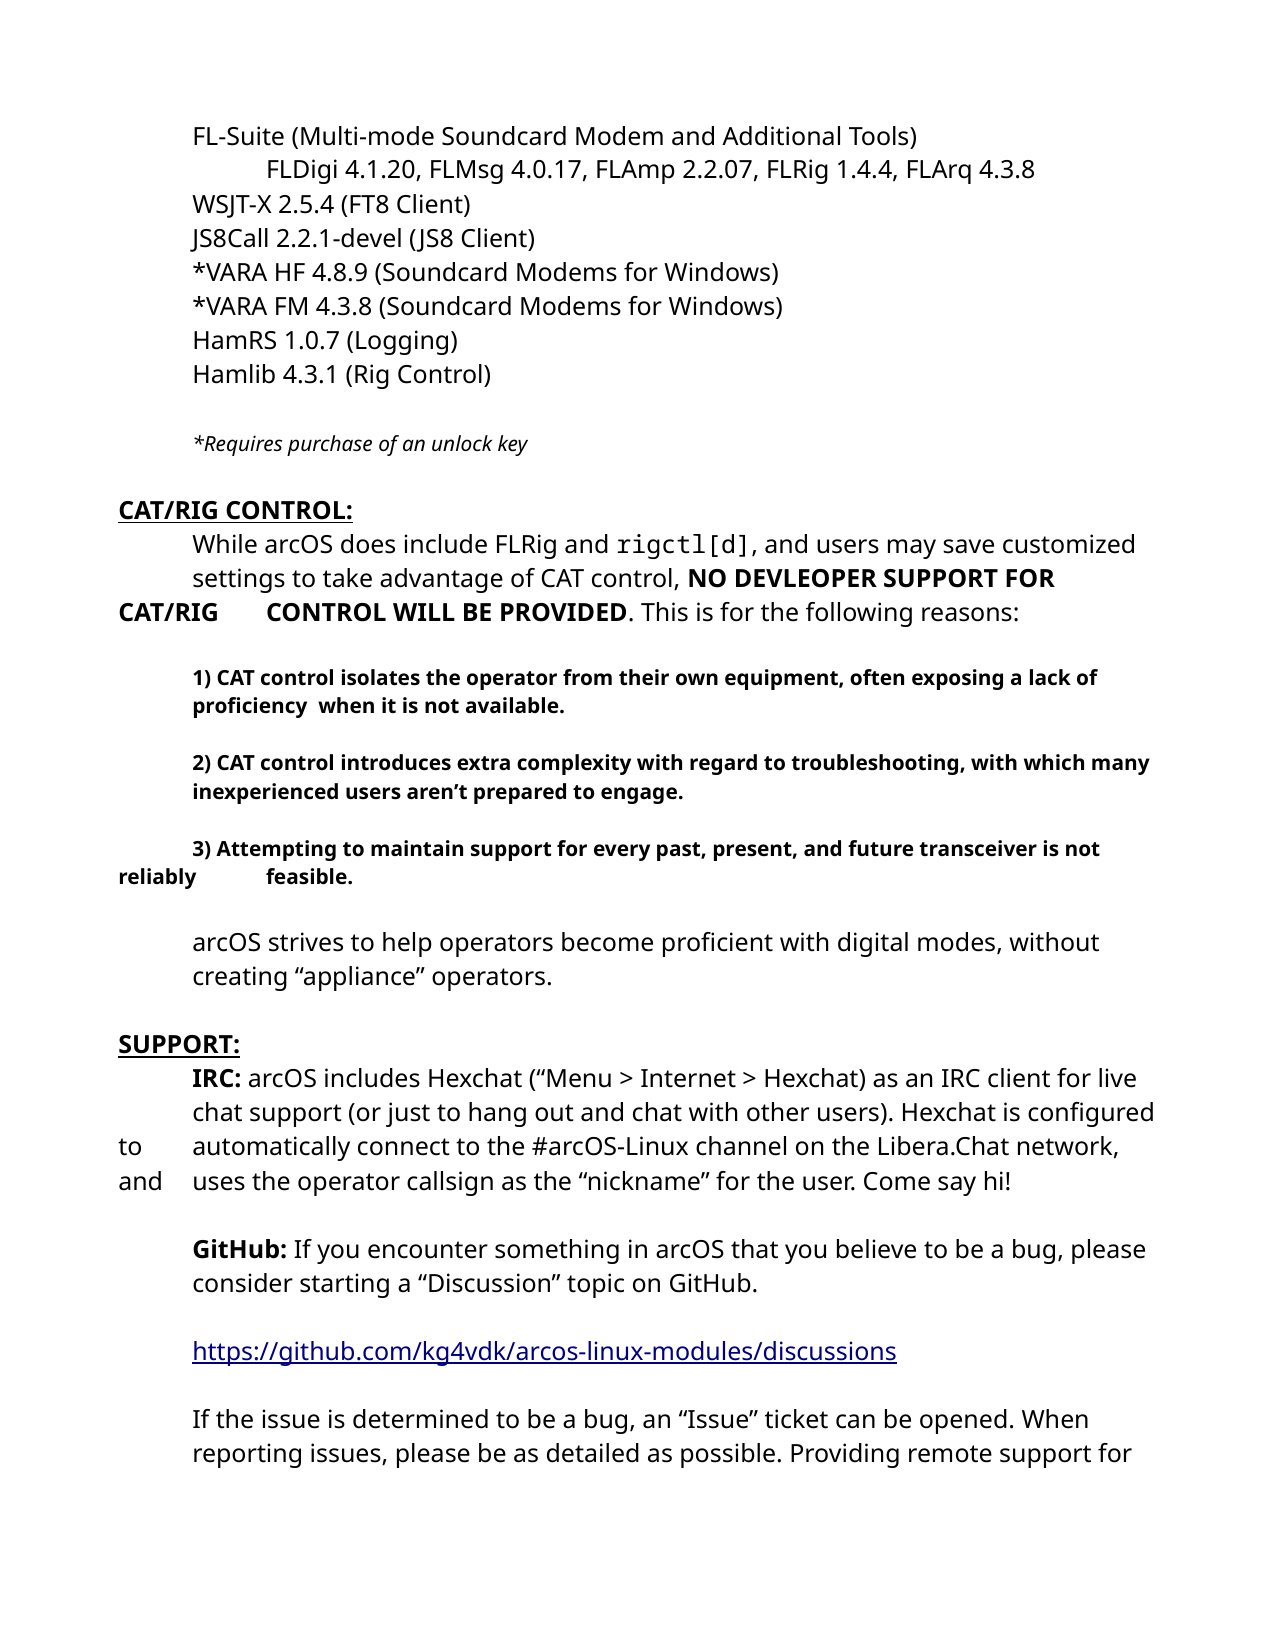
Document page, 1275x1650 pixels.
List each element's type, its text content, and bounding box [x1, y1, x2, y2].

text arcOS strives to help operators become proficient with digital modes, without creating “appliance” operators. [118, 925, 1157, 993]
text 2) CAT control introduces extra complexity with regard to troubleshooting, with which many inexperienced users aren’t prepared to engage. [118, 748, 1157, 805]
text JS8Call 2.2.1-devel (JS8 Client) [118, 220, 1157, 254]
text CAT/RIG CONTROL: [118, 493, 1157, 527]
text *Requires purchase of an unlock key [118, 425, 1157, 459]
text GitHub: If you encounter something in arcOS that you believe to be a bug, please consider starting a “Discussion” topic on GitHub. [118, 1231, 1157, 1299]
text While arcOS does include FLRig and rigctl[d], and users may save customized settings to take advantage of CAT control, NO DEVLEOPER SUPPORT FOR CAT/RIG CONTROL WILL BE PROVIDED. This is for the following reasons: [118, 527, 1157, 629]
text Hamlib 4.3.1 (Rig Control) [118, 357, 1157, 391]
text HamRS 1.0.7 (Logging) [118, 322, 1157, 357]
text If the issue is determined to be a bug, an “Issue” ticket can be opened. When reporting issues, please be as detailed as possible. Providing remote support for [118, 1402, 1157, 1470]
text FLDigi 4.1.20, FLMsg 4.0.17, FLAmp 2.2.07, FLRig 1.4.4, FLArq 4.3.8 [118, 152, 1157, 186]
text FL-Suite (Multi-mode Soundcard Modem and Additional Tools) [118, 118, 1157, 152]
text 1) CAT control isolates the operator from their own equipment, often exposing a lack of proficiency when it is not available. [118, 663, 1157, 720]
text https://github.com/kg4vdk/arcos-linux-modules/discussions [118, 1333, 1157, 1367]
text *VARA HF 4.8.9 (Soundcard Modems for Windows) [118, 254, 1157, 288]
text SUPPORT: [118, 1027, 1157, 1061]
text WSJT-X 2.5.4 (FT8 Client) [118, 186, 1157, 220]
text *VARA FM 4.3.8 (Soundcard Modems for Windows) [118, 288, 1157, 322]
text IRC: arcOS includes Hexchat (“Menu > Internet > Hexchat) as an IRC client for live chat support (or just to hang out and chat with other users). Hexchat is configured to automatically connect to the #arcOS-Linux channel on the Libera.Chat network, and uses the operator callsign as the “nickname” for the user. Come say hi! [118, 1061, 1157, 1197]
text 3) Attempting to maintain support for every past, present, and future transceiver is not reliably feasible. [118, 834, 1157, 891]
